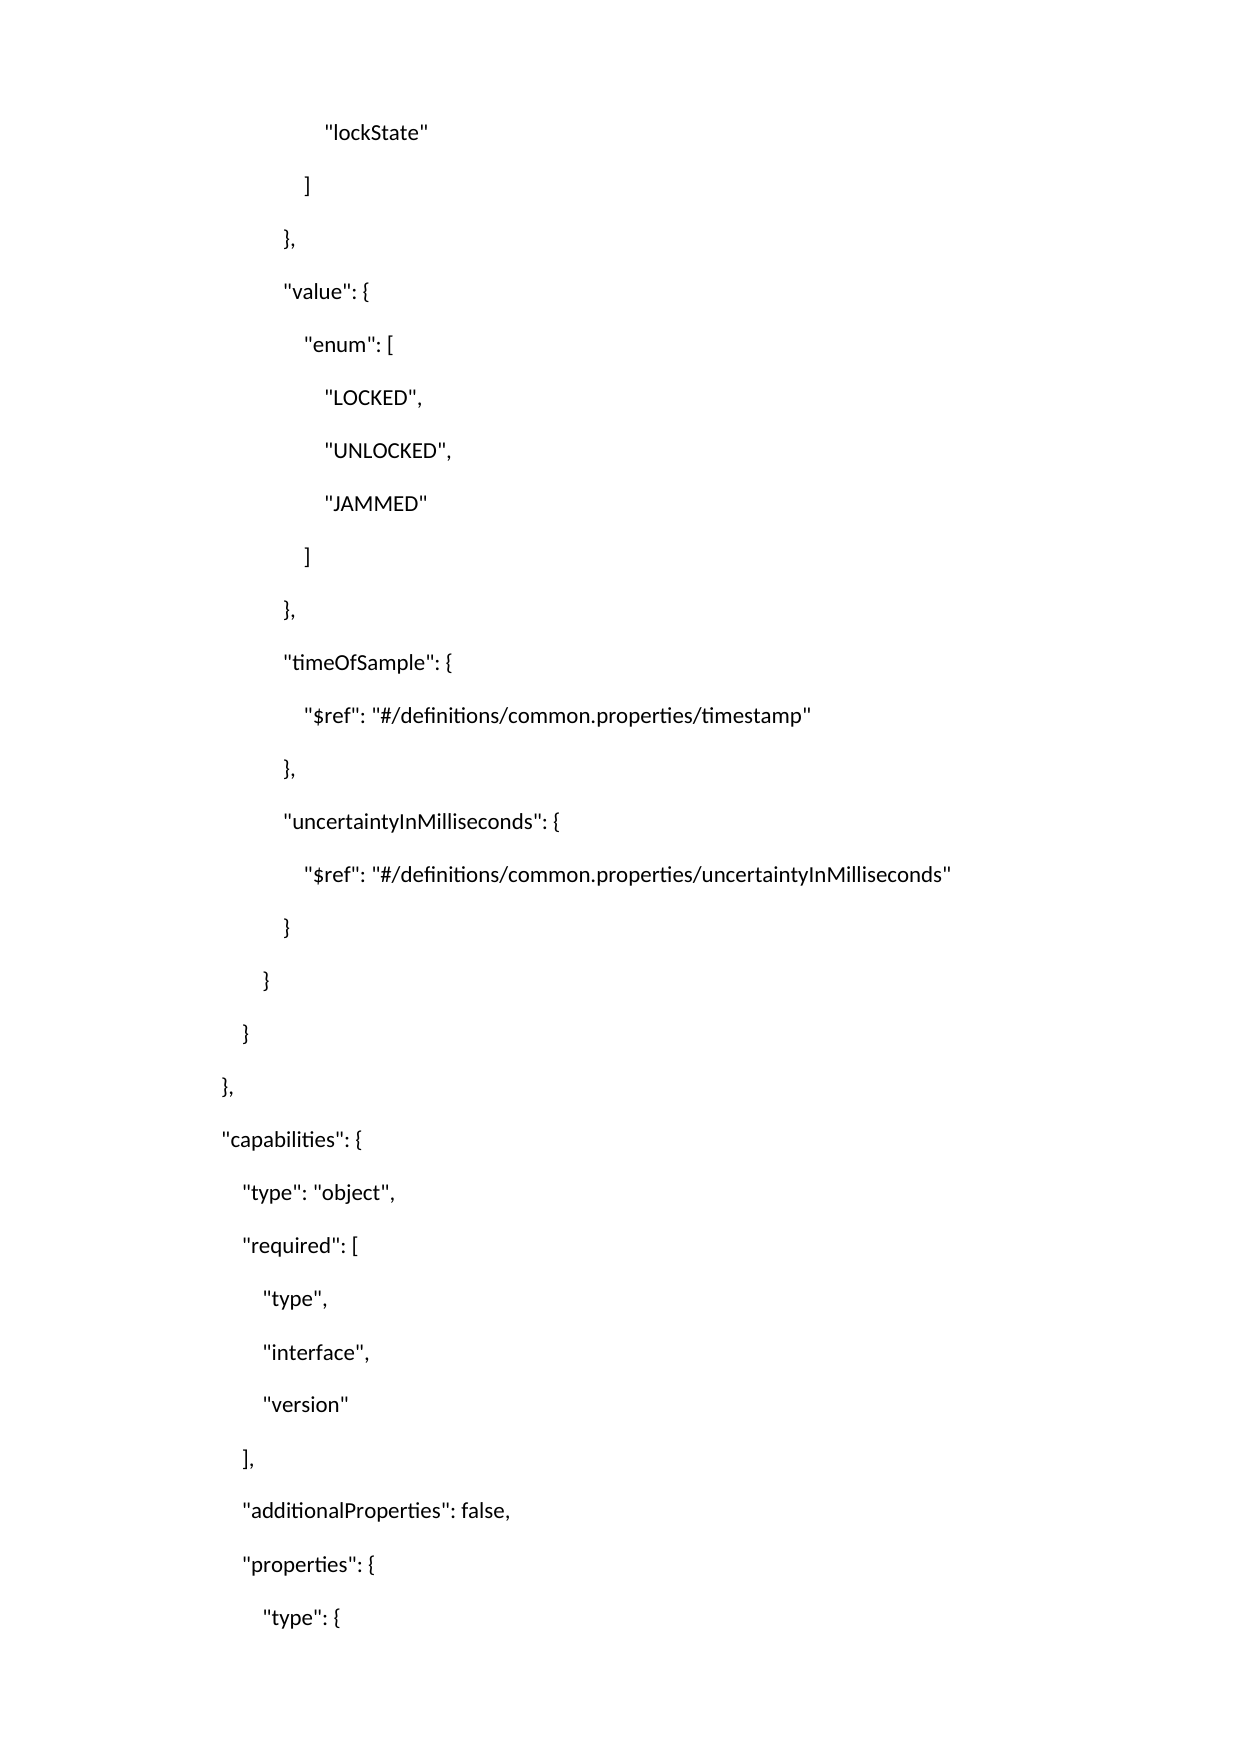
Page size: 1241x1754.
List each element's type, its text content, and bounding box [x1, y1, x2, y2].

text }, [118, 224, 1122, 252]
text "capabilities": { [118, 1126, 1122, 1153]
text "$ref": "#/definitions/common.properties/timestamp" [118, 701, 1122, 729]
text "type": "object", [118, 1178, 1122, 1207]
text ], [118, 1444, 1122, 1472]
text "value": { [118, 277, 1122, 305]
text ] [118, 542, 1122, 570]
text "interface", [118, 1338, 1122, 1366]
text "type", [118, 1284, 1122, 1313]
text "version" [118, 1391, 1122, 1419]
text "LOCKED", [118, 383, 1122, 411]
text } [118, 913, 1122, 941]
text "type": { [118, 1603, 1122, 1631]
text "JAMMED" [118, 489, 1122, 517]
text "timeOfSample": { [118, 648, 1122, 676]
text } [118, 1019, 1122, 1047]
text ] [118, 171, 1122, 199]
text }, [118, 1072, 1122, 1101]
text }, [118, 595, 1122, 623]
text "uncertaintyInMilliseconds": { [118, 807, 1122, 835]
text "UNLOCKED", [118, 436, 1122, 464]
text }, [118, 754, 1122, 782]
text "$ref": "#/definitions/common.properties/uncertaintyInMilliseconds" [118, 860, 1122, 888]
text "properties": { [118, 1550, 1122, 1578]
text } [118, 966, 1122, 994]
text "additionalProperties": false, [118, 1497, 1122, 1525]
text "lockState" [118, 118, 1122, 146]
text "enum": [ [118, 330, 1122, 358]
text "required": [ [118, 1232, 1122, 1259]
